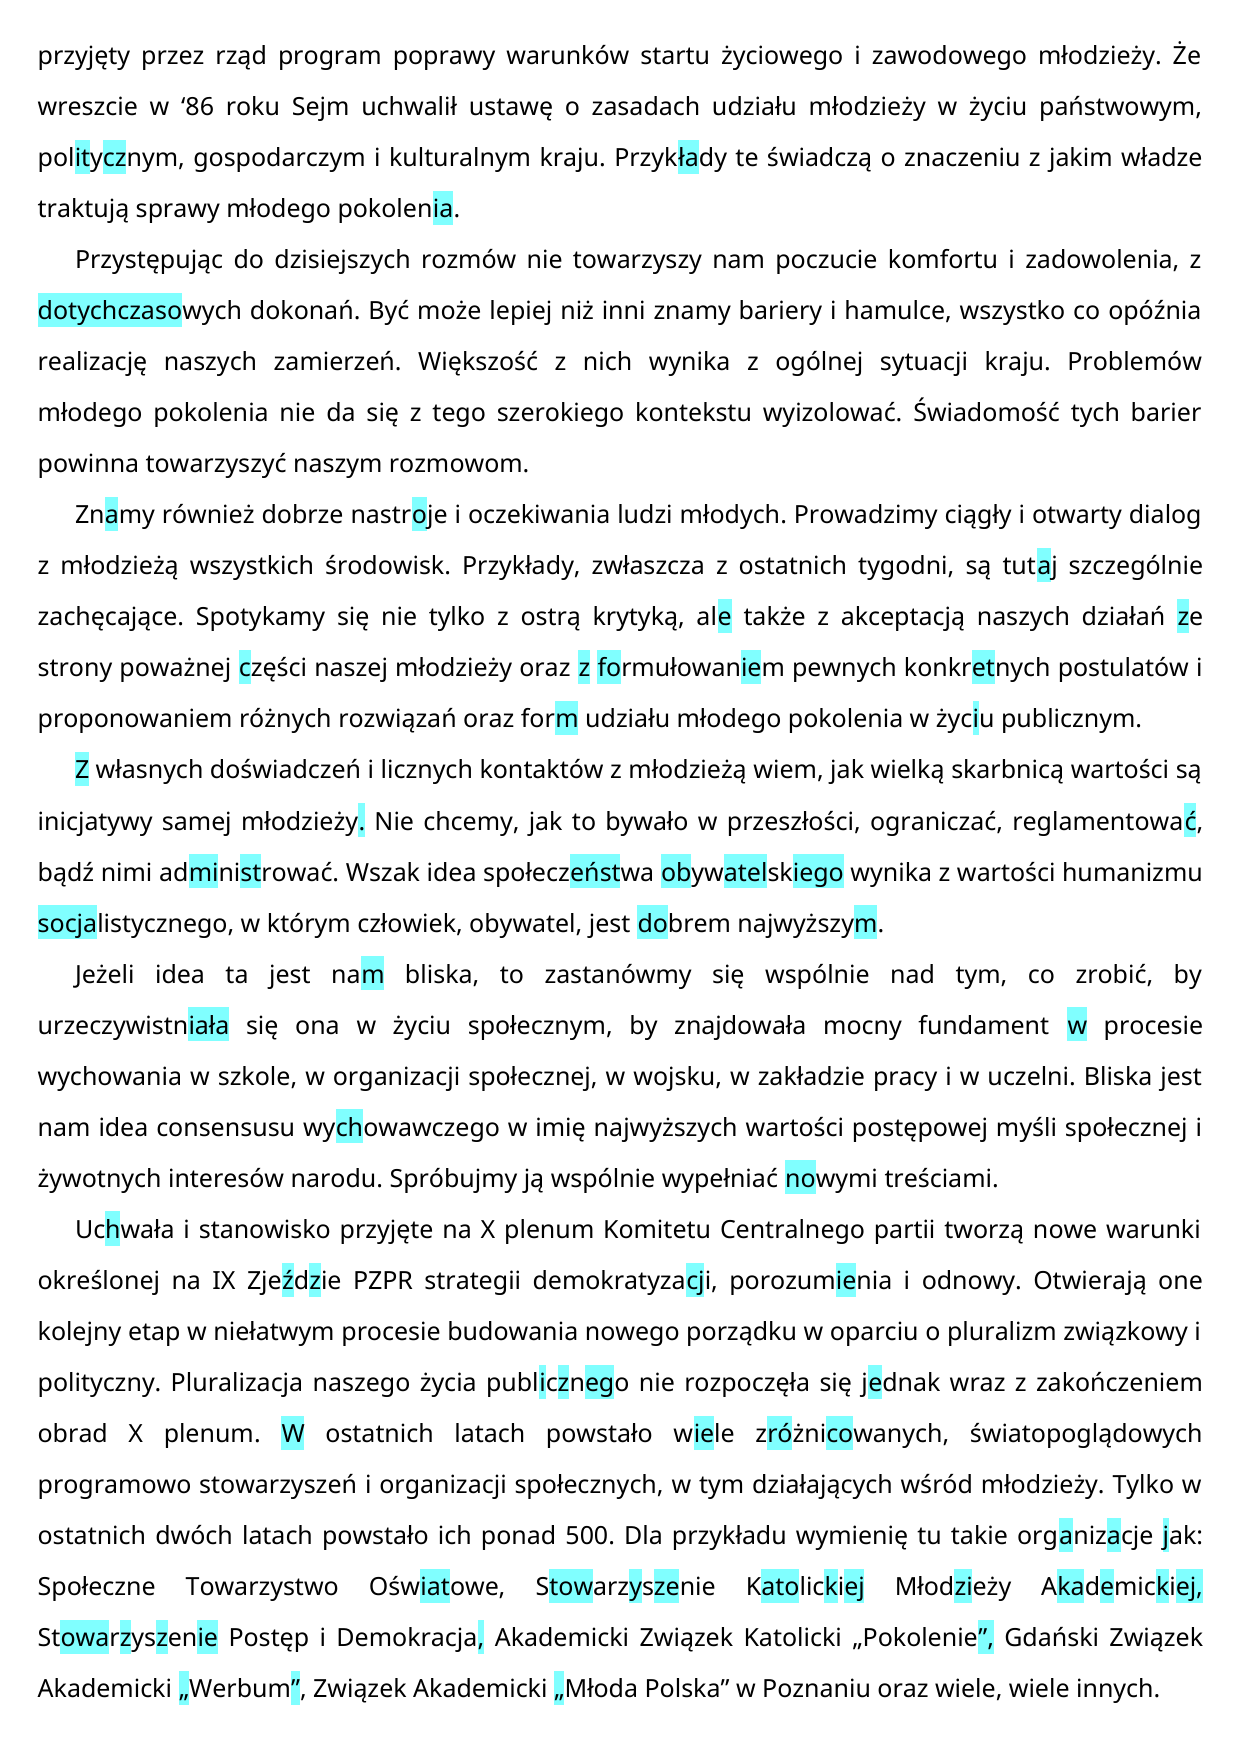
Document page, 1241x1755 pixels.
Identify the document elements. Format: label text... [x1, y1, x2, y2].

text Przystępując do dzisiejszych rozmów nie towarzyszy nam poczucie komfortu i zadowolenia, z dotychczasowych dokonań. Być może lepiej niż inni znamy bariery i hamulce, wszystko co opóźnia realizację naszych zamierzeń. Większość z nich wynika z ogólnej sytuacji kraju. Problemów młodego pokolenia nie da się z tego szerokiego kontekstu wyizolować. Świadomość tych barier powinna towarzyszyć naszym rozmowom. [37, 242, 1203, 480]
text Uchwała i stanowisko przyjęte na X plenum Komitetu Centralnego partii tworzą nowe warunki określonej na IX Zjeździe PZPR strategii demokratyzacji, porozumienia i odnowy. Otwierają one kolejny etap w niełatwym procesie budowania nowego porządku w oparciu o pluralizm związkowy i polityczny. Pluralizacja naszego życia publicznego nie rozpoczęła się jednak wraz z zakończeniem obrad X plenum. W ostatnich latach powstało wiele zróżnicowanych, światopoglądowych programowo stowarzyszeń i organizacji społecznych, w tym działających wśród młodzieży. Tylko w ostatnich dwóch latach powstało ich ponad 500. Dla przykładu wymienię tu takie organizacje jak: Społeczne Towarzystwo Oświatowe, Stowarzyszenie Katolickiej Młodzieży Akademickiej, Stowarzyszenie Postęp i Demokracja, Akademicki Związek Katolicki „Pokolenie”, Gdański Związek Akademicki „Werbum”, Związek Akademicki „Młoda Polska” w Poznaniu oraz wiele, wiele innych. [37, 1211, 1203, 1705]
text Jeżeli idea ta jest nam bliska, to zastanówmy się wspólnie nad tym, co zrobić, by urzeczywistniała się ona w życiu społecznym, by znajdowała mocny fundament w procesie wychowania w szkole, w organizacji społecznej, w wojsku, w zakładzie pracy i w uczelni. Bliska jest nam idea consensusu wychowawczego w imię najwyższych wartości postępowej myśli społecznej i żywotnych interesów narodu. Spróbujmy ją wspólnie wypełniać nowymi treściami. [37, 956, 1203, 1194]
text przyjęty przez rząd program poprawy warunków startu życiowego i zawodowego młodzieży. Że wreszcie w ‘86 roku Sejm uchwalił ustawę o zasadach udziału młodzieży w życiu państwowym, politycznym, gospodarczym i kulturalnym kraju. Przykłady te świadczą o znaczeniu z jakim władze traktują sprawy młodego pokolenia. [37, 37, 1203, 225]
text Znamy również dobrze nastroje i oczekiwania ludzi młodych. Prowadzimy ciągły i otwarty dialog z młodzieżą wszystkich środowisk. Przykłady, zwłaszcza z ostatnich tygodni, są tutaj szczególnie zachęcające. Spotykamy się nie tylko z ostrą krytyką, ale także z akceptacją naszych działań ze strony poważnej części naszej młodzieży oraz z formułowaniem pewnych konkretnych postulatów i proponowaniem różnych rozwiązań oraz form udziału młodego pokolenia w życiu publicznym. [37, 497, 1203, 735]
text Z własnych doświadczeń i licznych kontaktów z młodzieżą wiem, jak wielką skarbnicą wartości są inicjatywy samej młodzieży. Nie chcemy, jak to bywało w przeszłości, ograniczać, reglamentować, bądź nimi administrować. Wszak idea społeczeństwa obywatelskiego wynika z wartości humanizmu socjalistycznego, w którym człowiek, obywatel, jest dobrem najwyższym. [37, 752, 1203, 939]
